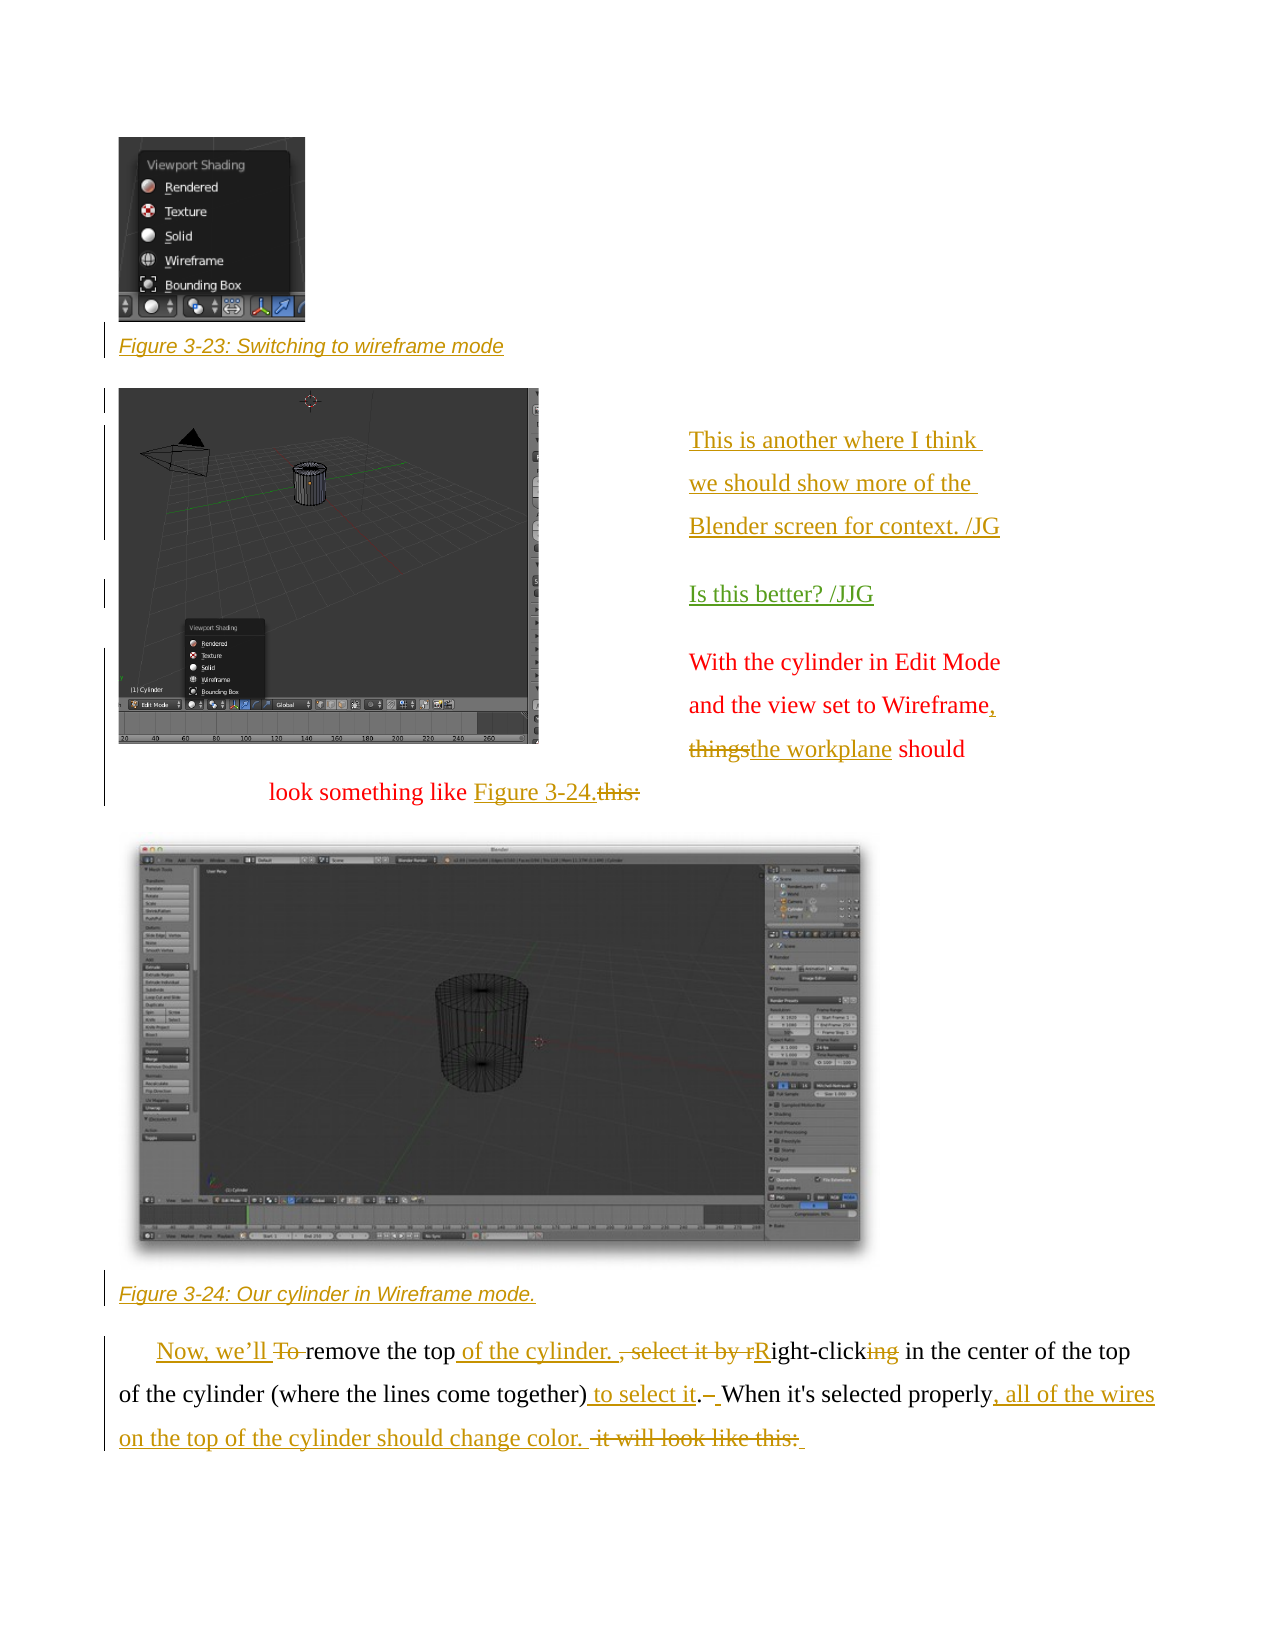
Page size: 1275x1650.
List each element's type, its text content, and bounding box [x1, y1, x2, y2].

text Now, we’ll remove the top of the cylinder. Right-click in the center of the top of the cylinder (where the lines come together) to select it. When it's selected properly, all of the wires on the top of the cylinder should change color. Hit the delete key, and Blender should ask what exactly you'd like to delete. In this case, select Vertices from the confirmation menu and the top of the cylinder should disappear. [118, 1336, 1156, 1451]
picture [412, 388, 539, 744]
text This is another where I think we should show more of the Blender screen for context. /JG [539, 425, 1006, 540]
text Is this better? /JJGWith the cylinder in Edit Mode and the view set to Wireframe, the workplane should look something like Figure 3-24. [539, 579, 1006, 608]
picture [118, 137, 306, 322]
picture [118, 832, 880, 1270]
text Figure 3-23: Switching to wireframe mode [118, 118, 1156, 358]
text Figure 3-24: Our cylinder in Wireframe mode. [118, 845, 1156, 1306]
